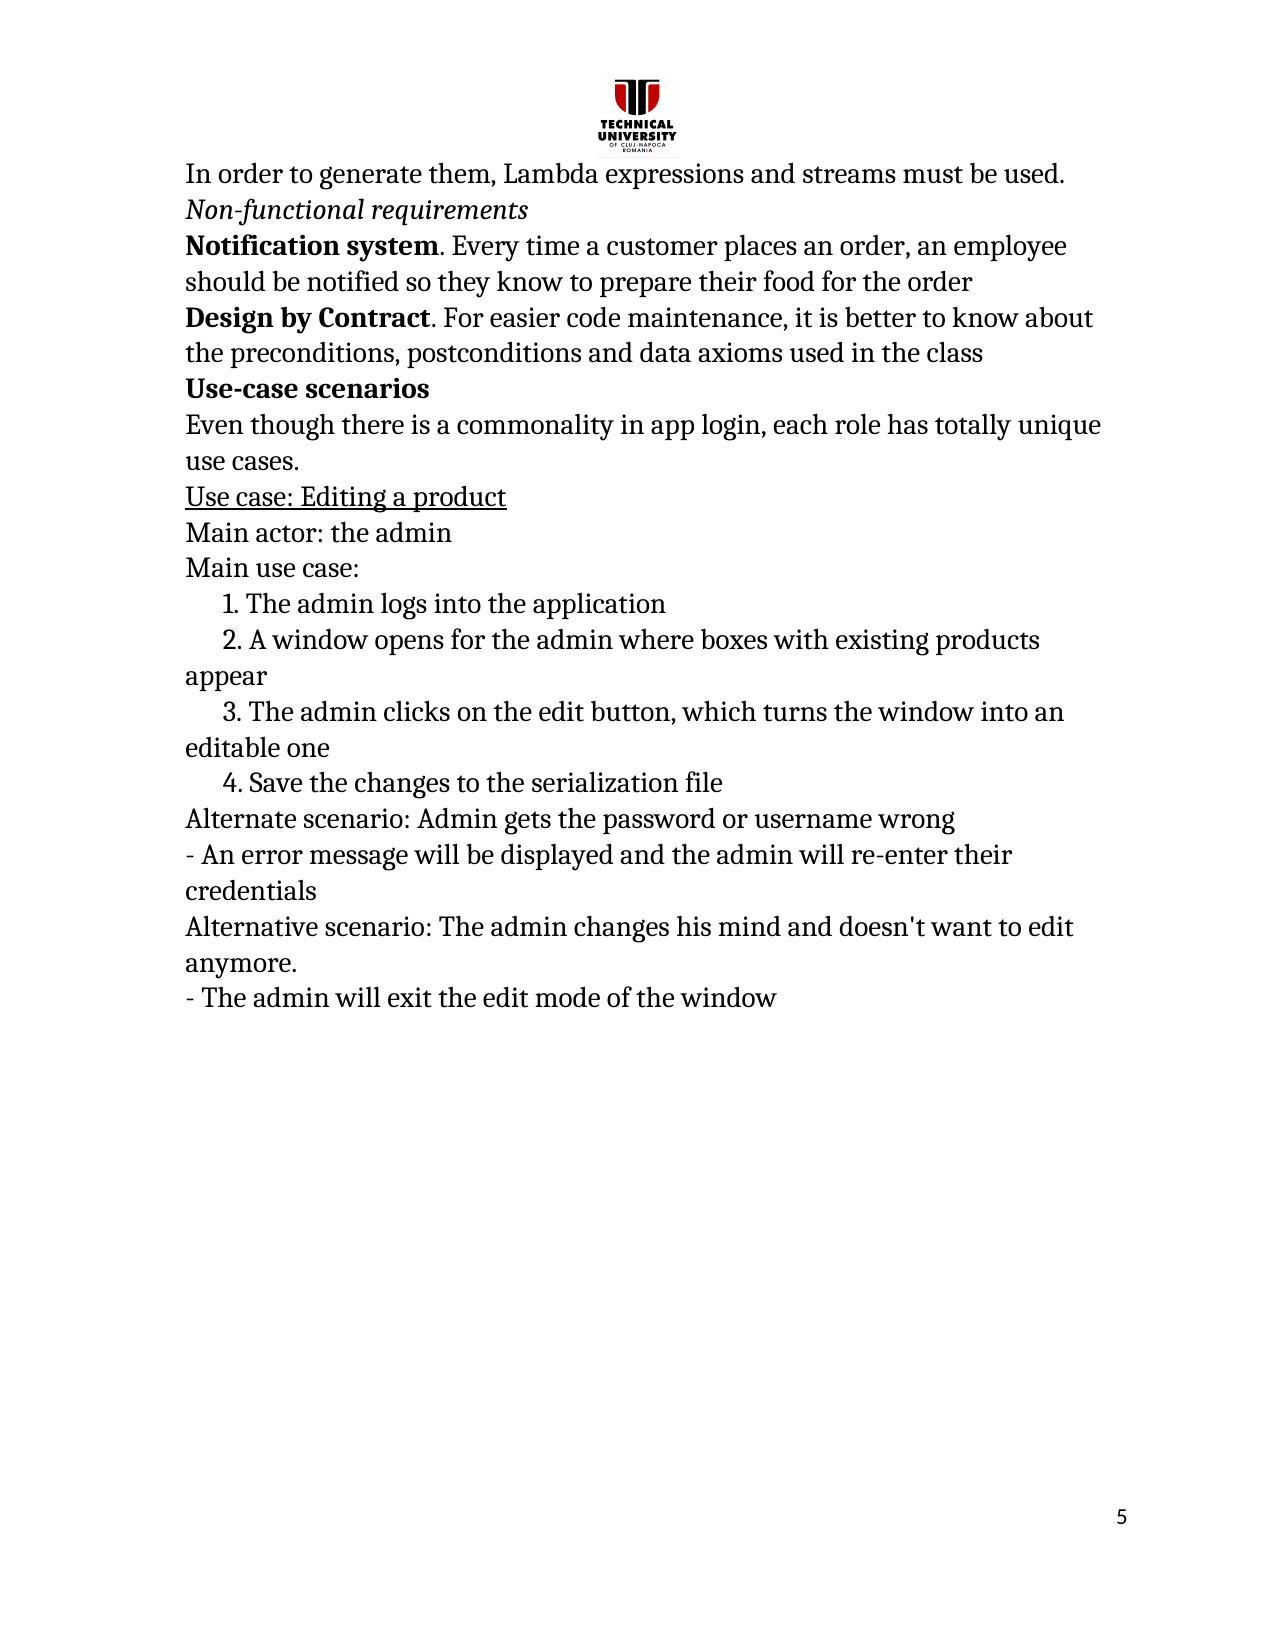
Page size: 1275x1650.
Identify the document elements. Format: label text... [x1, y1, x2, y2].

list 2. A window opens for the admin where boxes with existing products appear [185, 623, 1127, 693]
list - The admin will exit the edit mode of the window [185, 982, 1127, 1015]
list Alternative scenario: The admin changes his mind and doesn't want to edit anymore. [185, 910, 1127, 979]
list Main actor: the admin [185, 516, 1127, 549]
list - An error message will be displayed and the admin will re-enter their credentials [185, 838, 1127, 908]
list 3. The admin clicks on the edit button, which turns the window into an editable one [185, 695, 1127, 764]
list 1. The admin logs into the application [148, 587, 1127, 621]
list 4. Save the changes to the serialization file [185, 767, 1127, 800]
list Main use case: [185, 552, 1127, 585]
list In order to generate them, Lambda expressions and streams must be used. [185, 157, 1127, 191]
list Alternate scenario: Admin gets the password or username wrong [185, 802, 1127, 836]
list Notification system. Every time a customer places an order, an employee should be notified so they know to prepare their food for the order [185, 229, 1127, 298]
list Non-functional requirements [185, 193, 1127, 227]
list Use case: Editing a product [185, 480, 1127, 513]
list Design by Contract. For easier code maintenance, it is better to know about the preconditions, postconditions and data axioms used in the class [185, 301, 1127, 370]
list Even though there is a commonality in app login, each role has totally unique use cases. [185, 408, 1127, 478]
list Use-case scenarios [185, 372, 1127, 406]
